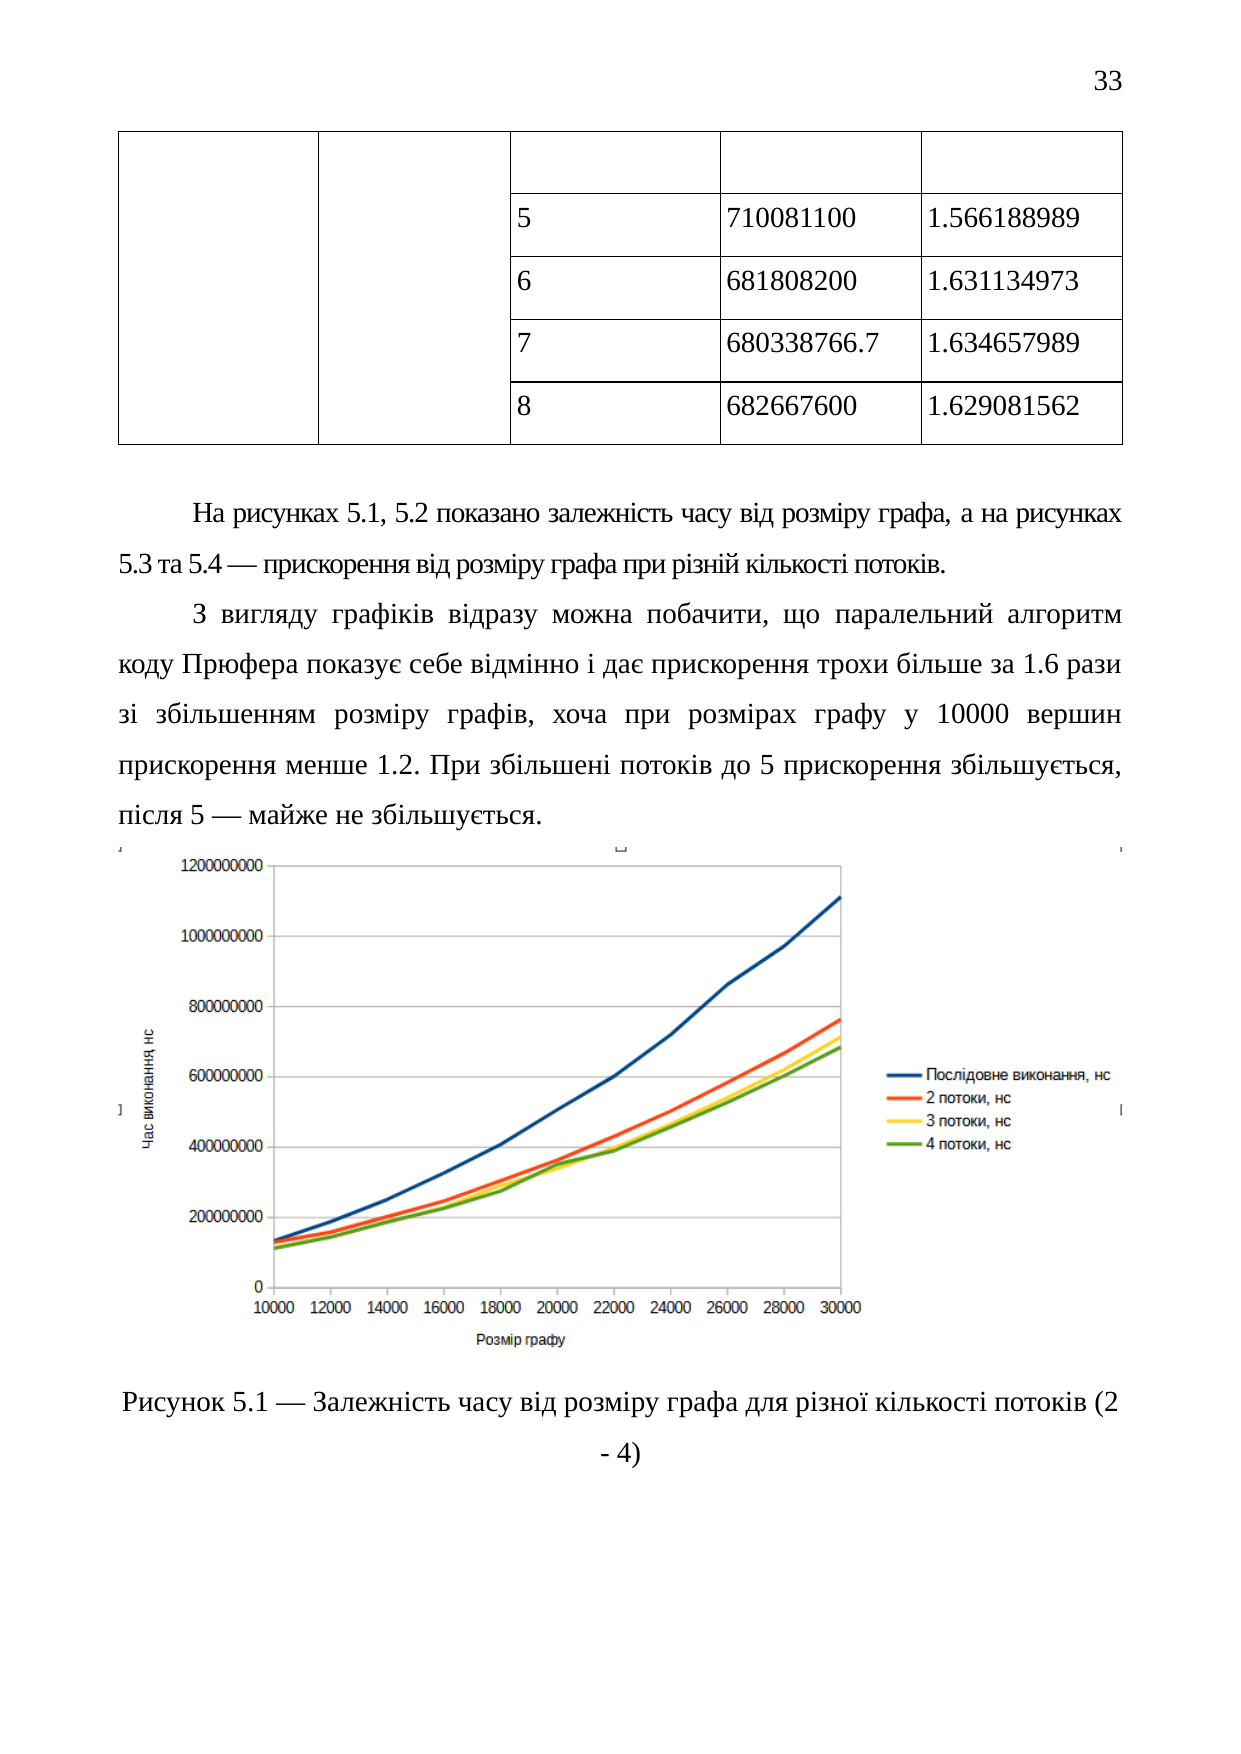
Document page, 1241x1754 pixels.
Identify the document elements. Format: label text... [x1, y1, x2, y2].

table_cell [511, 132, 720, 193]
text Рисунок 5.1 — Залежність часу від розміру графа для різної кількості потоків (2 - 4) [118, 1368, 1122, 1468]
table_cell [721, 132, 921, 193]
table_cell 1.634657989 [922, 320, 1122, 381]
table_cell [922, 132, 1122, 193]
text З вигляду графіків відразу можна побачити, що паралельний алгоритм коду Прюфера показує себе відмінно і дає прискорення трохи більше за 1.6 рази зі збільшенням розміру графів, хоча при розмірах графу у 10000 вершин прискорення менше 1.2. При збільшені потоків до 5 прискорення збільшується, після 5 — майже не збільшується. [118, 596, 1122, 831]
table_cell 1.566188989 [922, 194, 1122, 256]
table_cell 682667600 [721, 383, 921, 444]
table_cell 5 [511, 194, 720, 256]
table_cell 710081100 [721, 194, 921, 256]
table_cell 7 [511, 320, 720, 381]
table_cell 8 [511, 383, 720, 444]
table_cell 6 [511, 257, 720, 319]
table_cell 1.631134973 [922, 257, 1122, 319]
table_cell 680338766.7 [721, 320, 921, 381]
table_cell 1.629081562 [922, 383, 1122, 444]
picture [118, 847, 1123, 1368]
table_cell 681808200 [721, 257, 921, 319]
text На рисунках 5.1, 5.2 показано залежність часу від розміру графа, а на рисунках 5.3 та 5.4 — прискорення від розміру графа при різній кількості потоків. [118, 495, 1122, 579]
